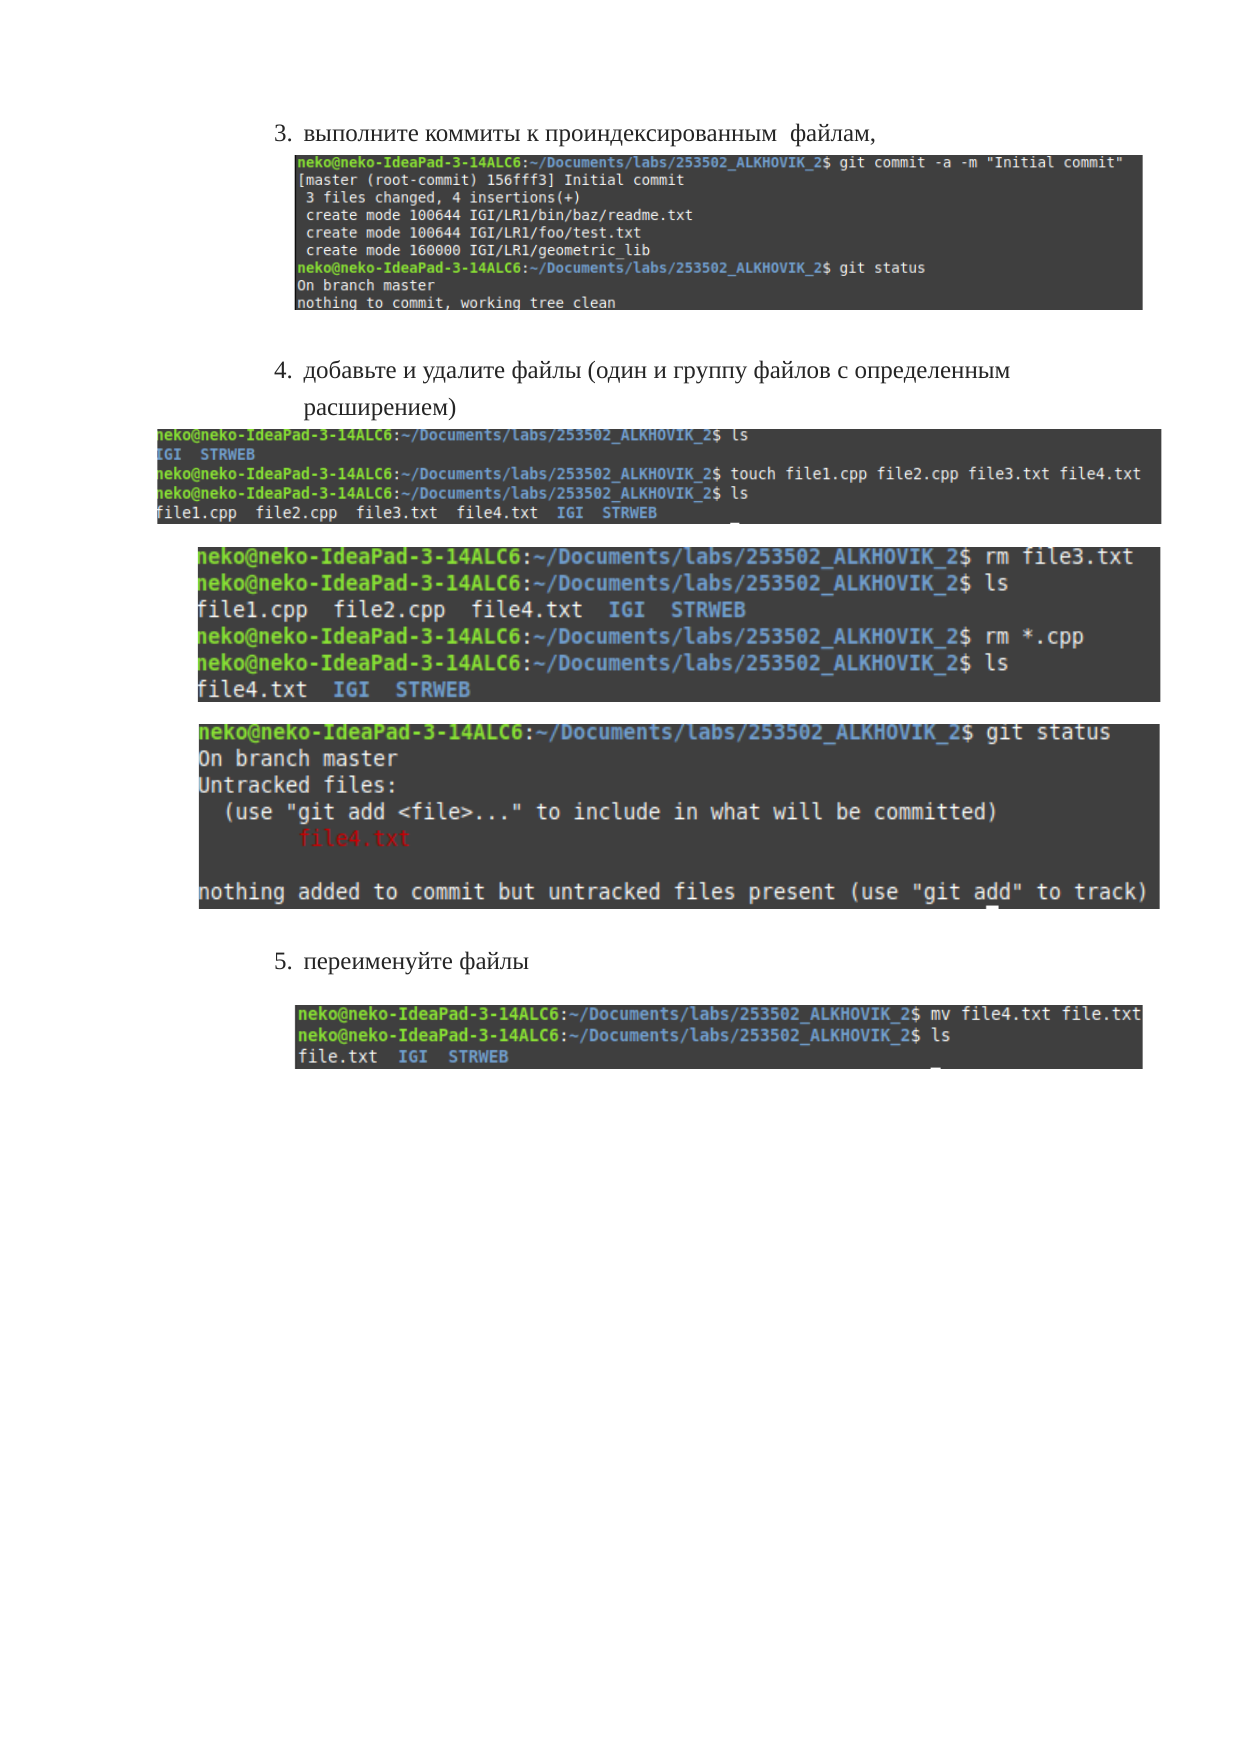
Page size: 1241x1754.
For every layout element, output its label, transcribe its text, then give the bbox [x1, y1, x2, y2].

list добавьте и удалите файлы (один и группу файлов с определенным расширением) [274, 355, 1122, 421]
picture [294, 155, 1143, 310]
picture [294, 1005, 1143, 1069]
list выполните коммиты к проиндексированным файлам, [274, 118, 1122, 147]
picture [198, 724, 1160, 909]
picture [197, 547, 1161, 702]
picture [157, 429, 1162, 524]
list переименуйте файлы [274, 946, 1122, 1098]
